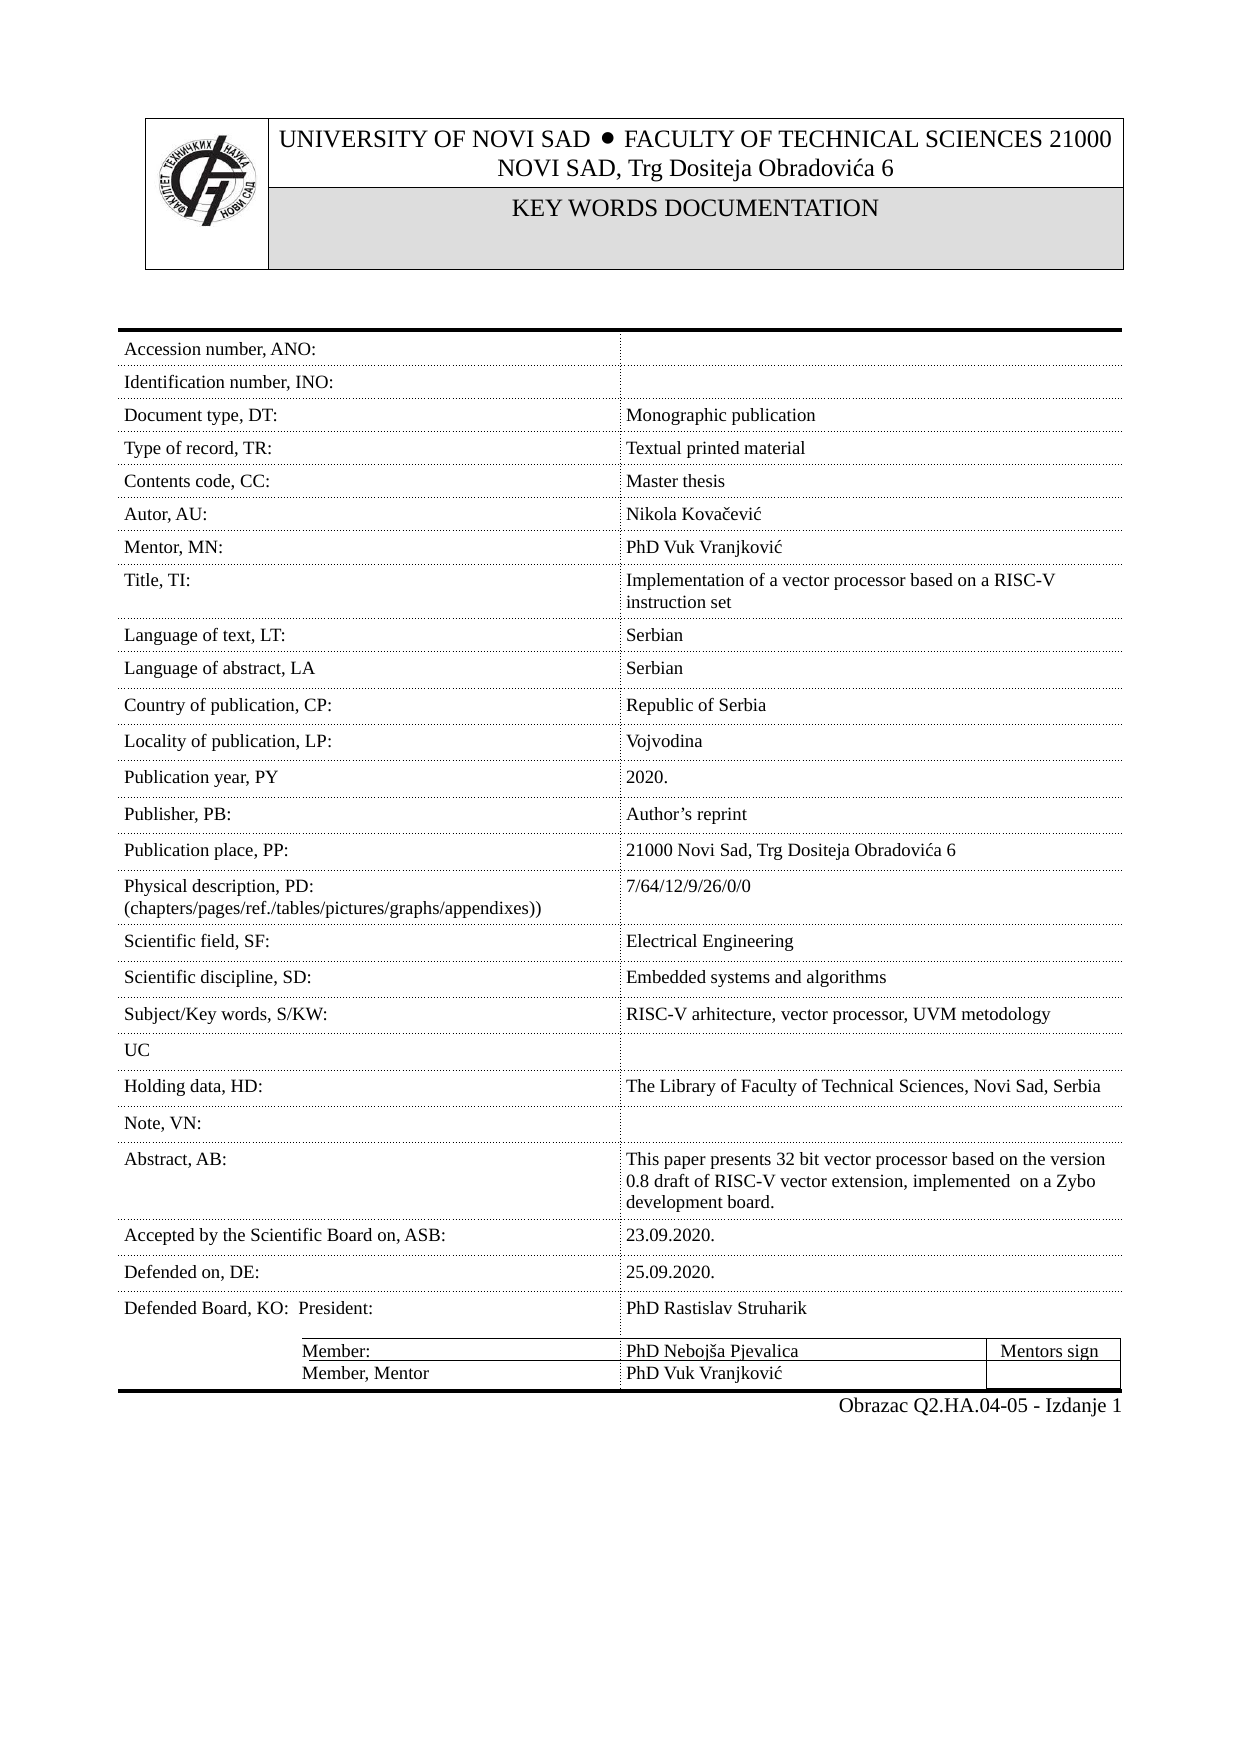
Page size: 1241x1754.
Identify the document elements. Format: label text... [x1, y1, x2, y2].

table_header Accession number, ANO: [118, 332, 620, 365]
table_cell Nikola Kovačević [620, 497, 1122, 530]
table_cell Note, VN: [118, 1106, 620, 1142]
table_cell Scientific field, SF: [118, 924, 620, 961]
table_cell Author’s reprint [620, 797, 1122, 833]
table_cell PhD Vuk Vranjković [620, 530, 1122, 563]
table_cell Physical description, PD: (chapters/pages/ref./tables/pictures/graphs/appendixes)) [118, 870, 620, 924]
table_cell Holding data, HD: [118, 1070, 620, 1106]
table_cell Subject/Key words, S/KW: [118, 997, 620, 1033]
table_cell Mentor, MN: [118, 530, 620, 563]
table_cell 21000 Novi Sad, Trg Dositeja Obradovića 6 [620, 833, 1122, 869]
table_cell Vojvodina [620, 724, 1122, 760]
text Obrazac Q2.НА.04-05 - Izdanje 1 [118, 1393, 1122, 1417]
table_cell UC [118, 1033, 620, 1069]
table_cell The Library of Faculty of Technical Sciences, Novi Sad, Serbia [620, 1070, 1122, 1106]
table_cell [620, 1033, 1122, 1069]
picture [148, 128, 261, 231]
table_cell Country of publication, CP: [118, 688, 620, 724]
table_cell 2020. [620, 760, 1122, 797]
table_cell Document type, DT: [118, 398, 620, 431]
table_cell Locality of publication, LP: [118, 724, 620, 760]
table_header [620, 332, 1122, 365]
table_cell Implementation of a vector processor based on a RISC-V instruction set [620, 564, 1122, 618]
table_cell Serbian [620, 618, 1122, 651]
table_cell Electrical Engineering [620, 924, 1122, 961]
table_cell Autor, AU: [118, 497, 620, 530]
table_cell Scientific discipline, SD: [118, 961, 620, 997]
table_cell 7/64/12/9/26/0/0 [620, 870, 1122, 924]
table_cell [620, 365, 1122, 398]
table_cell Type of record, TR: [118, 431, 620, 464]
table_cell [620, 1106, 1122, 1142]
table_cell 25.09.2020. [620, 1255, 1122, 1291]
table_cell Master thesis [620, 464, 1122, 497]
table_cell Title, TI: [118, 564, 620, 618]
table_cell Serbian [620, 651, 1122, 688]
table_cell Abstract, AB: [118, 1142, 620, 1218]
table_cell 23.09.2020. [620, 1219, 1122, 1255]
table_cell Republic of Serbia [620, 688, 1122, 724]
table_cell Contents code, CC: [118, 464, 620, 497]
table_cell Accepted by the Scientific Board on, ASB: [118, 1219, 620, 1255]
table_cell Publication year, PY [118, 760, 620, 797]
table_cell Language of text, LT: [118, 618, 620, 651]
table_cell Monographic publication [620, 398, 1122, 431]
table_cell Defended on, DE: [118, 1255, 620, 1291]
table_cell Identification number, INO: [118, 365, 620, 398]
table_cell Language of abstract, LA [118, 651, 620, 688]
table_cell This paper presents 32 bit vector processor based on the version 0.8 draft of RISC-V vector extension, implemented on a Zybo development board. [620, 1142, 1122, 1218]
table_cell Publication place, PP: [118, 833, 620, 869]
table_cell PhD Rastislav Struharik PhD Nebojša Pjevalica Mentors sign PhD Vuk Vranjković [620, 1291, 1122, 1389]
table_cell Publisher, PB: [118, 797, 620, 833]
table_cell RISC-V arhitecture, vector processor, UVM metodology [620, 997, 1122, 1033]
table_cell Defended Board, KO: President: Member: Member, Mentor [118, 1291, 620, 1389]
table_cell Textual printed material [620, 431, 1122, 464]
table_cell Embedded systems and algorithms [620, 961, 1122, 997]
